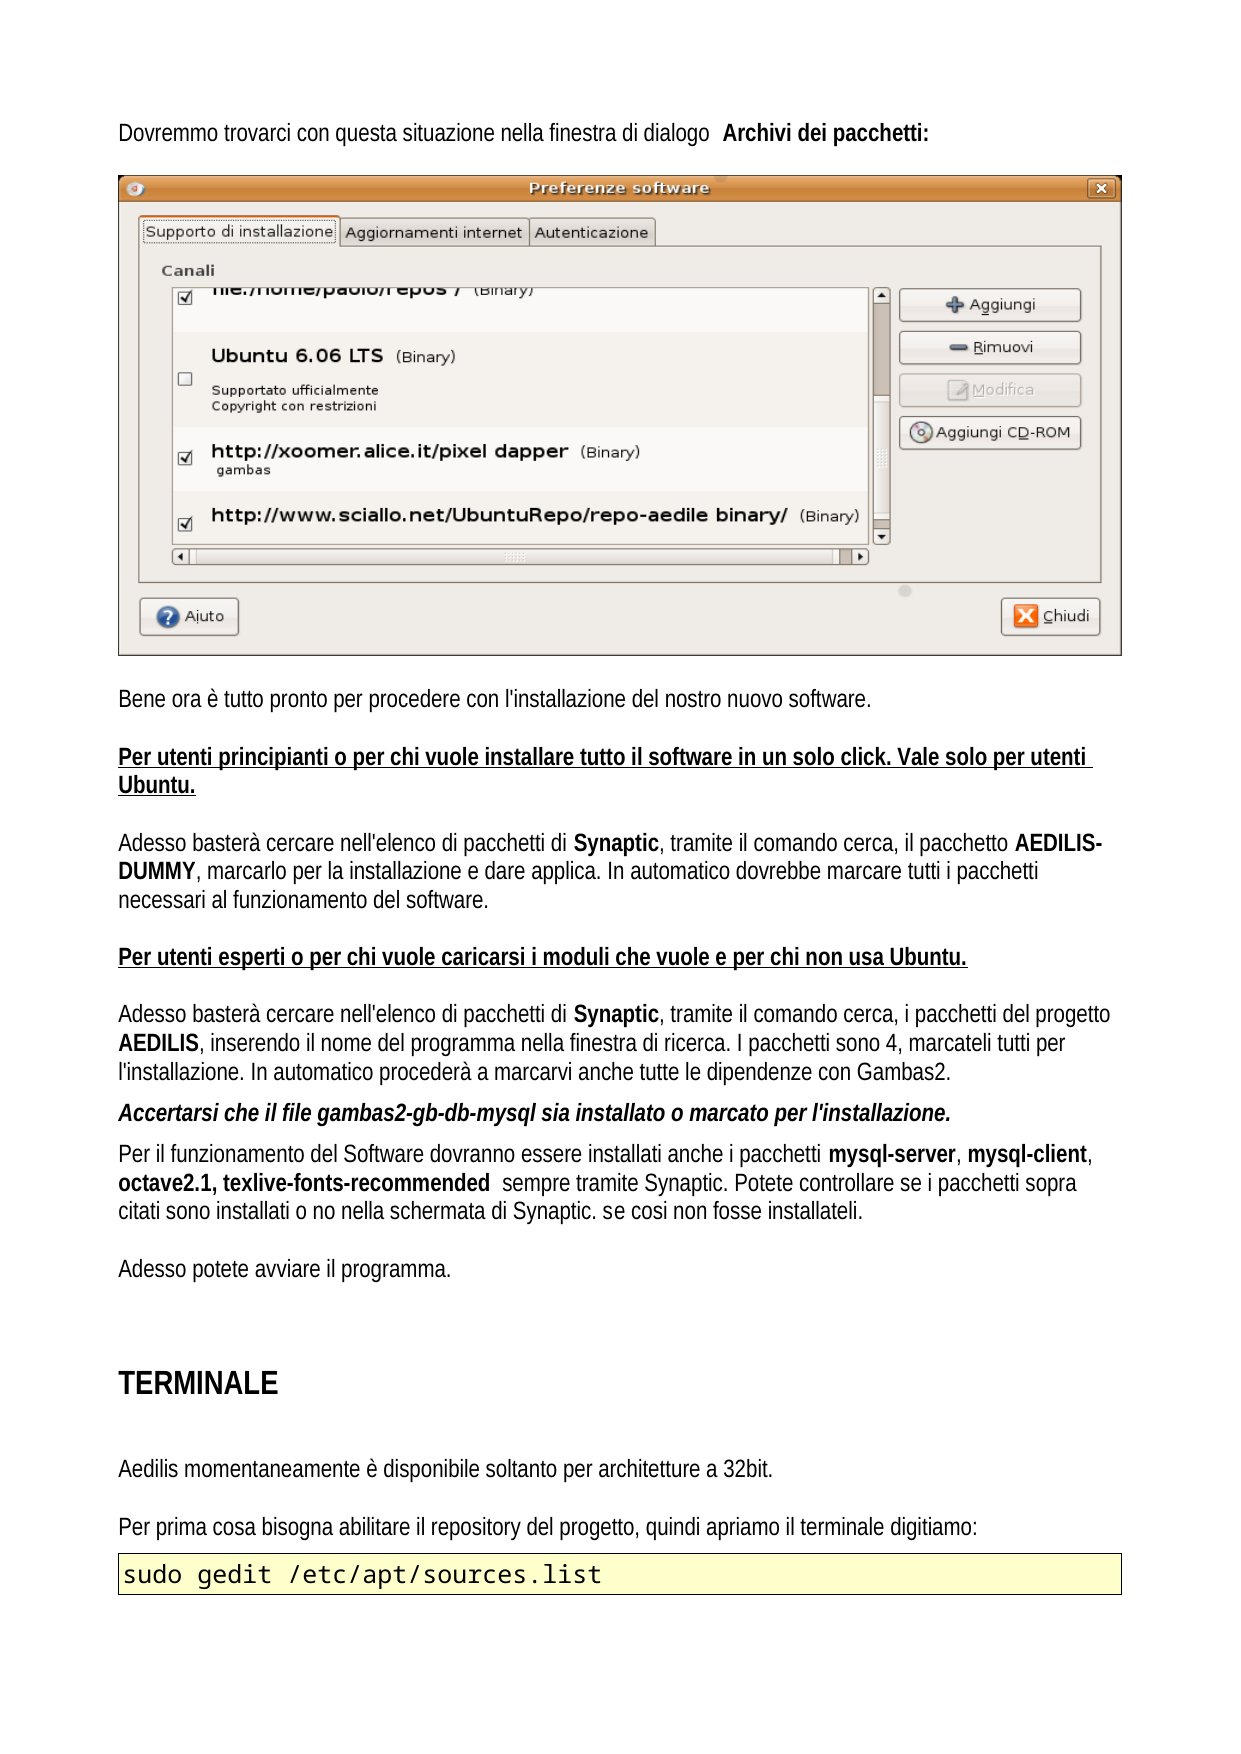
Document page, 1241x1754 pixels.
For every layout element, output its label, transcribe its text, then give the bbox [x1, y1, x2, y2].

text Adesso basterà cercare nell'elenco di pacchetti di Synaptic, tramite il comando cerca, i pacchetti del progetto AEDILIS, inserendo il nome del programma nella finestra di ricerca. I pacchetti sono 4, marcateli tutti per l'installazione. In automatico procederà a marcarvi anche tutte le dipendenze con Gambas2. [118, 999, 1122, 1085]
text Accertarsi che il file gambas2-gb-db-mysql sia installato o marcato per l'installazione. [118, 1098, 1122, 1127]
text Dovremmo trovarci con questa situazione nella finestra di dialogo Archivi dei pacchetti: [118, 118, 1122, 147]
text Adesso potete avviare il programma. [118, 1254, 1122, 1282]
text Aedilis momentaneamente è disponibile soltanto per architetture a 32bit. [118, 1454, 1122, 1483]
text sudo gedit /etc/apt/sources.list [119, 1554, 1121, 1594]
text Bene ora è tutto pronto per procedere con l'installazione del nostro nuovo software. [118, 684, 1122, 713]
text Per il funzionamento del Software dovranno essere installati anche i pacchetti mysql-server, mysql-client, octave2.1, texlive-fonts-recommended sempre tramite Synaptic. Potete controllare se i pacchetti sopra citati sono installati o no nella schermata di Synaptic. se cosi non fosse installateli. [118, 1139, 1122, 1225]
text Per utenti esperti o per chi vuole caricarsi i moduli che vuole e per chi non usa Ubuntu. [118, 942, 1122, 971]
text Per utenti principianti o per chi vuole installare tutto il software in un solo click. Vale solo per utenti Ubuntu. [118, 742, 1122, 799]
text TERMINALE [118, 1363, 1122, 1402]
picture [118, 175, 1122, 656]
text Adesso basterà cercare nell'elenco di pacchetti di Synaptic, tramite il comando cerca, il pacchetto AEDILIS-DUMMY, marcarlo per la installazione e dare applica. In automatico dovrebbe marcare tutti i pacchetti necessari al funzionamento del software. [118, 828, 1122, 913]
text Per prima cosa bisogna abilitare il repository del progetto, quindi apriamo il terminale digitiamo: [118, 1512, 1122, 1540]
